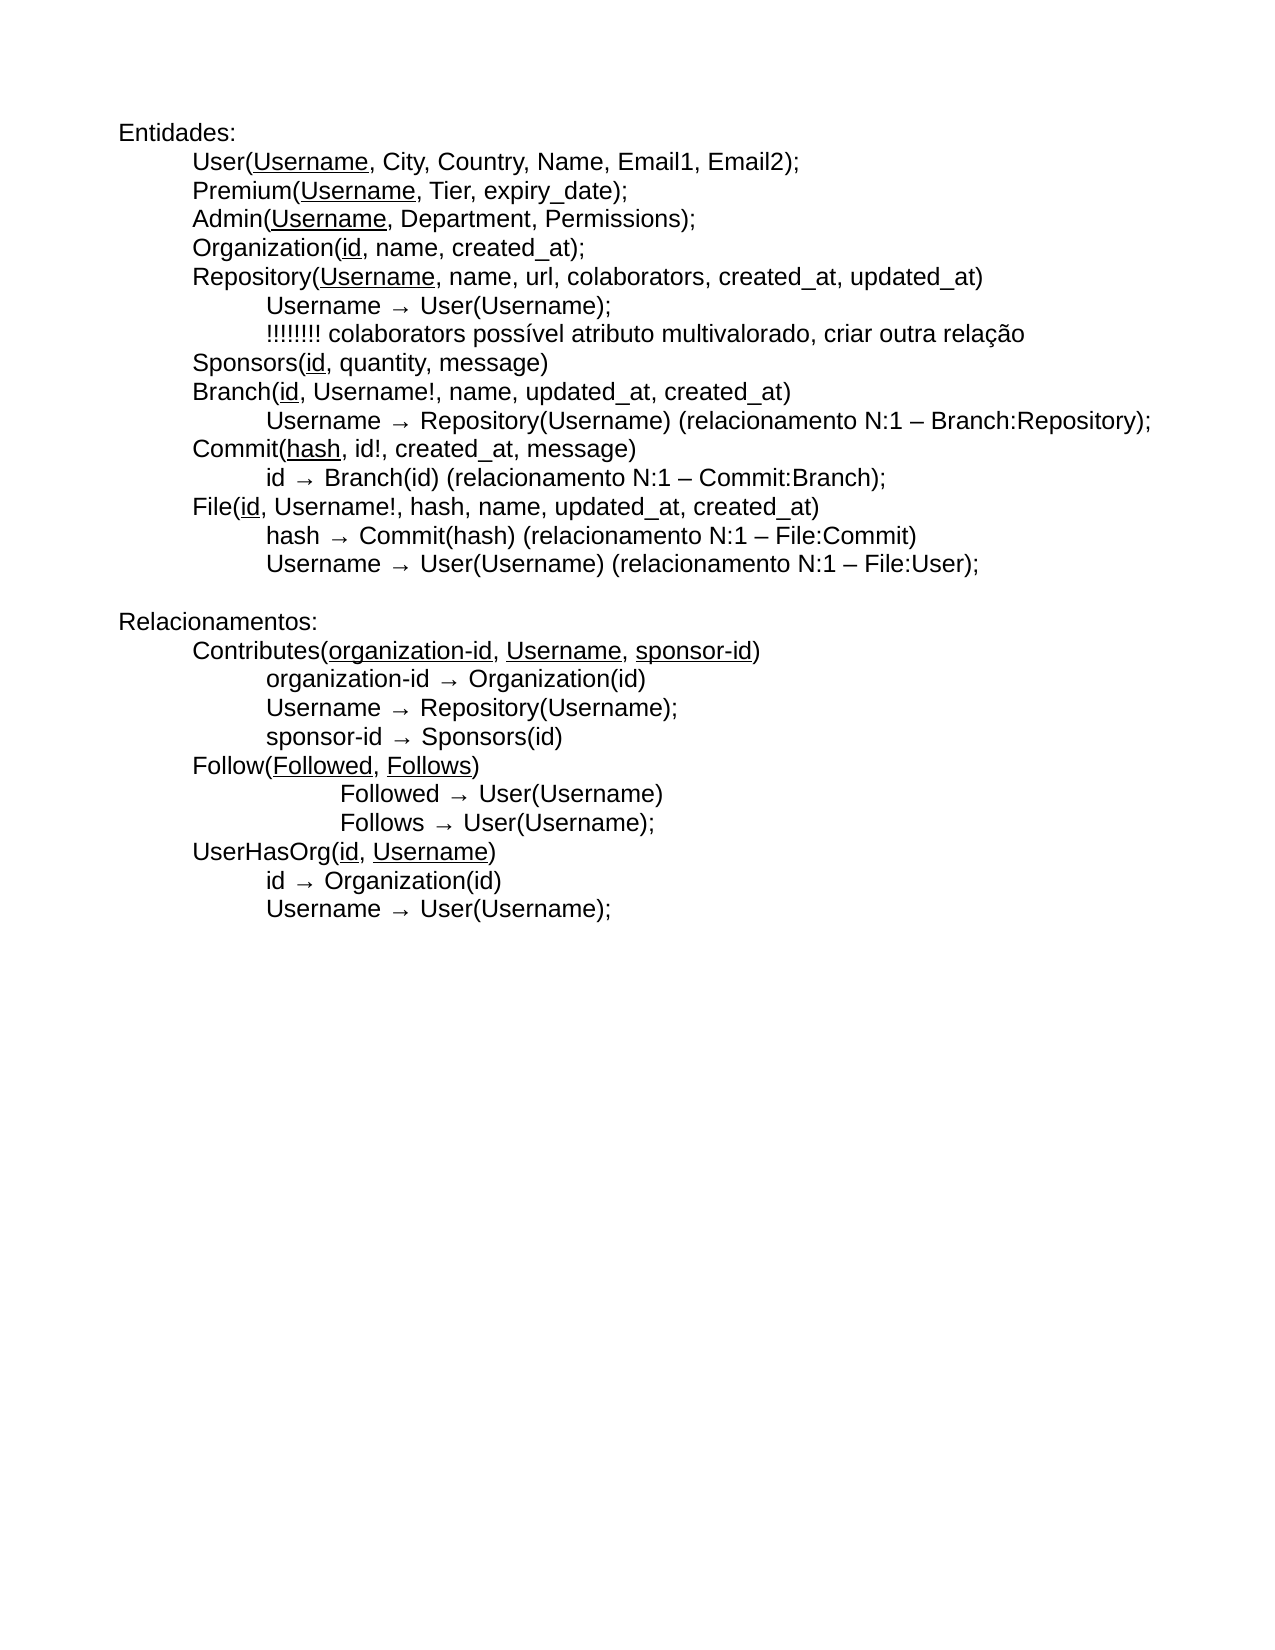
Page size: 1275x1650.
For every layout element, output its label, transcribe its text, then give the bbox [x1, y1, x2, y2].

text Branch(id, Username!, name, updated_at, created_at) [118, 377, 1157, 406]
text Username → Repository(Username); [118, 693, 1157, 722]
text Entidades: [118, 118, 1157, 147]
text Contributes(organization-id, Username, sponsor-id) [118, 636, 1157, 664]
text Premium(Username, Tier, expiry_date); [118, 176, 1157, 204]
text Repository(Username, name, url, colaborators, created_at, updated_at) [118, 262, 1157, 291]
text id → Organization(id) [118, 866, 1157, 894]
text Relacionamentos: [118, 607, 1157, 636]
text hash → Commit(hash) (relacionamento N:1 – File:Commit) [118, 521, 1157, 549]
text Organization(id, name, created_at); [118, 233, 1157, 262]
text id → Branch(id) (relacionamento N:1 – Commit:Branch); [118, 463, 1157, 492]
text Username → User(Username); [118, 894, 1157, 923]
text User(Username, City, Country, Name, Email1, Email2); [118, 147, 1157, 176]
text Username → User(Username); [118, 291, 1157, 319]
text Username → Repository(Username) (relacionamento N:1 – Branch:Repository); [118, 406, 1157, 434]
text Username → User(Username) (relacionamento N:1 – File:User); [118, 549, 1157, 578]
text sponsor-id → Sponsors(id) [118, 722, 1157, 751]
text Admin(Username, Department, Permissions); [118, 204, 1157, 233]
text Follows → User(Username); [118, 808, 1157, 837]
text Sponsors(id, quantity, message) [118, 348, 1157, 377]
text Commit(hash, id!, created_at, message) [118, 434, 1157, 463]
text Follow(Followed, Follows) [118, 751, 1157, 779]
text organization-id → Organization(id) [118, 664, 1157, 693]
text Followed → User(Username) [118, 779, 1157, 808]
text File(id, Username!, hash, name, updated_at, created_at) [118, 492, 1157, 521]
text UserHasOrg(id, Username) [118, 837, 1157, 866]
text !!!!!!!! colaborators possível atributo multivalorado, criar outra relação [118, 319, 1157, 348]
